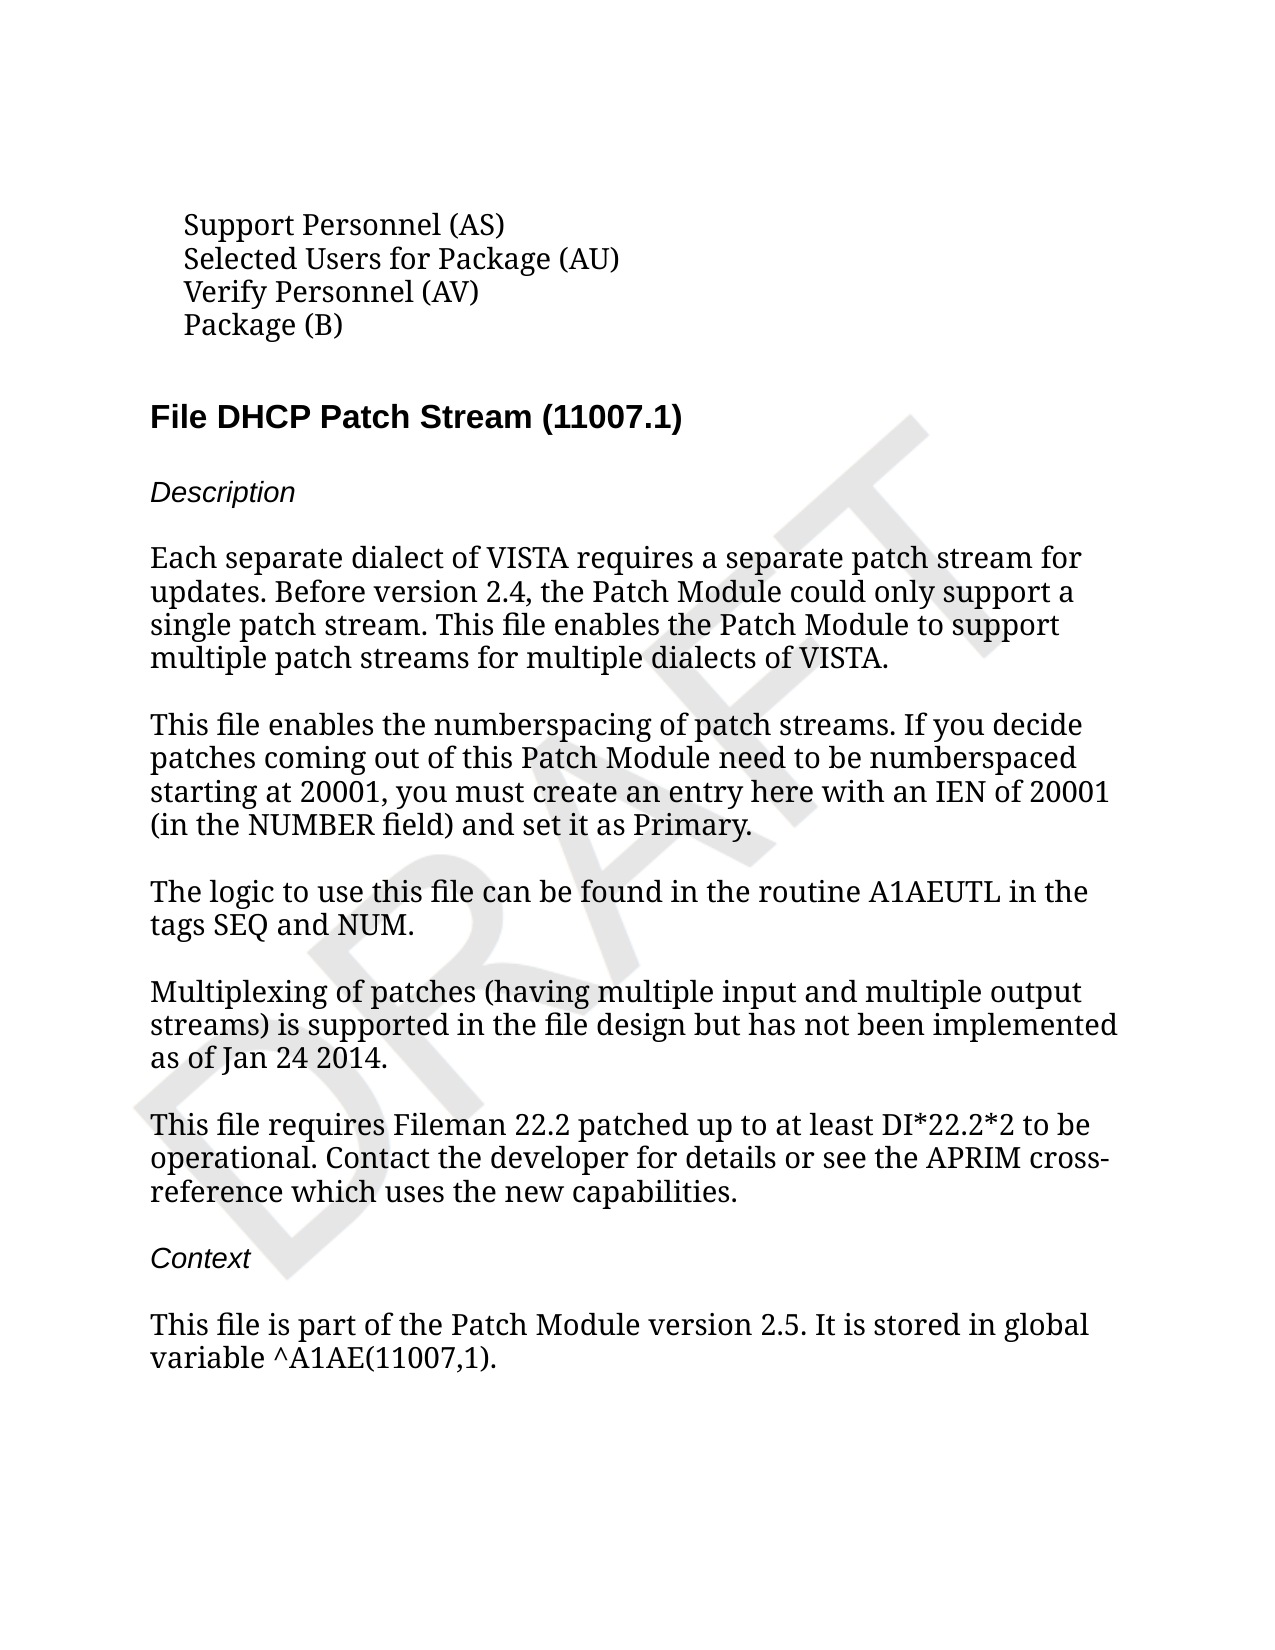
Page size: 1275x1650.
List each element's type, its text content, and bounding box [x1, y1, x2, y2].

picture [237, 676, 1038, 709]
text This file requires Fileman 22.2 patched up to at least DI*22.2*2 to be operational. Contact the developer for details or see the APRIM cross-reference which uses the new capabilities. [150, 1109, 1125, 1209]
text The logic to use this file can be found in the routine A1AEUTL in the tags SEQ and NUM. [150, 876, 1125, 942]
picture [237, 1209, 1038, 1225]
list Selected Users for Package (AU) [183, 242, 1125, 276]
picture [237, 442, 1038, 476]
picture [237, 509, 1038, 542]
picture [237, 842, 1038, 876]
text Multiplexing of patches (having multiple input and multiple output streams) is supported in the file design but has not been implemented as of Jan 24 2014. [150, 976, 1125, 1076]
text Each separate dialect of VISTA requires a separate patch stream for updates. Before version 2.4, the Patch Module could only support a single patch stream. This file enables the Patch Module to support multiple patch streams for multiple dialects of VISTA. [150, 542, 1125, 676]
text This file is part of the Patch Module version 2.5. It is stored in global variable ^A1AE(11007,1). [150, 1309, 1125, 1376]
picture [237, 1076, 1038, 1109]
list Support Personnel (AS) [183, 209, 1125, 242]
list Verify Personnel (AV) [183, 276, 1125, 309]
picture [237, 942, 1038, 976]
subtitle File DHCP Patch Stream (11007.1) [150, 376, 1125, 442]
text This file enables the numberspacing of patch streams. If you decide patches coming out of this Patch Module need to be numberspaced starting at 20001, you must create an entry here with an IEN of 20001 (in the NUMBER field) and set it as Primary. [150, 709, 1125, 842]
list Package (B) [183, 309, 1125, 342]
subtitle Description [150, 476, 1125, 509]
subtitle Context [150, 1242, 1125, 1276]
